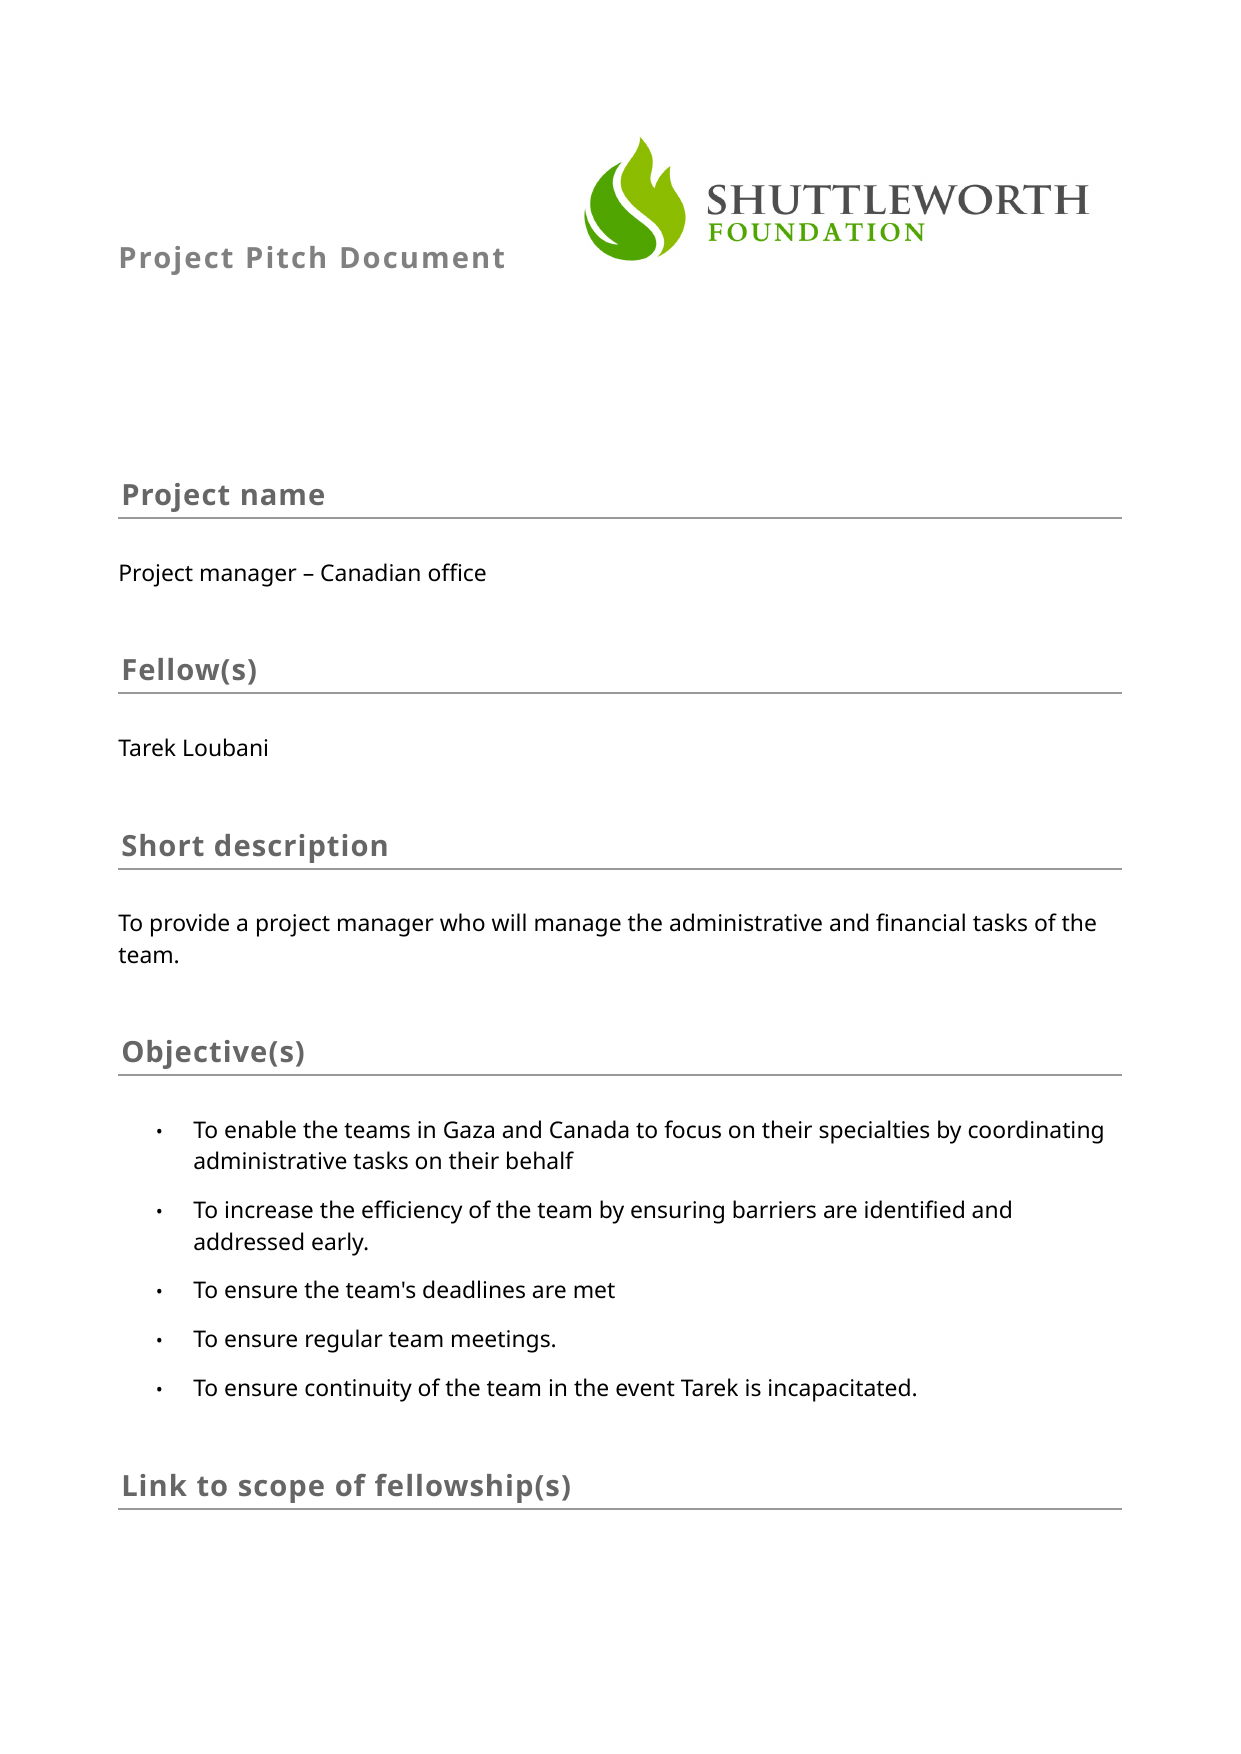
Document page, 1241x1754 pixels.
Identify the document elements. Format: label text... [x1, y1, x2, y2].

list To ensure continuity of the team in the event Tarek is incapacitated. [156, 1372, 1122, 1403]
picture [553, 65, 1121, 306]
list To ensure the team's deadlines are met [156, 1274, 1122, 1306]
text To provide a project manager who will manage the administrative and financial tasks of the team. [118, 907, 1122, 970]
text Project manager – Canadian office [118, 556, 1122, 588]
subtitle Short description [118, 822, 1122, 868]
subtitle Fellow(s) [118, 647, 1122, 692]
subtitle Project name [118, 471, 1122, 517]
subtitle Link to scope of fellowship(s) [118, 1463, 1122, 1508]
text Tarek Loubani [118, 732, 1122, 763]
list To ensure regular team meetings. [156, 1323, 1122, 1354]
list To enable the teams in Gaza and Canada to focus on their specialties by coordinating administrative tasks on their behalf [156, 1114, 1122, 1176]
subtitle Objective(s) [118, 1029, 1122, 1074]
list To increase the efficiency of the team by ensuring barriers are identified and addressed early. [156, 1194, 1122, 1257]
